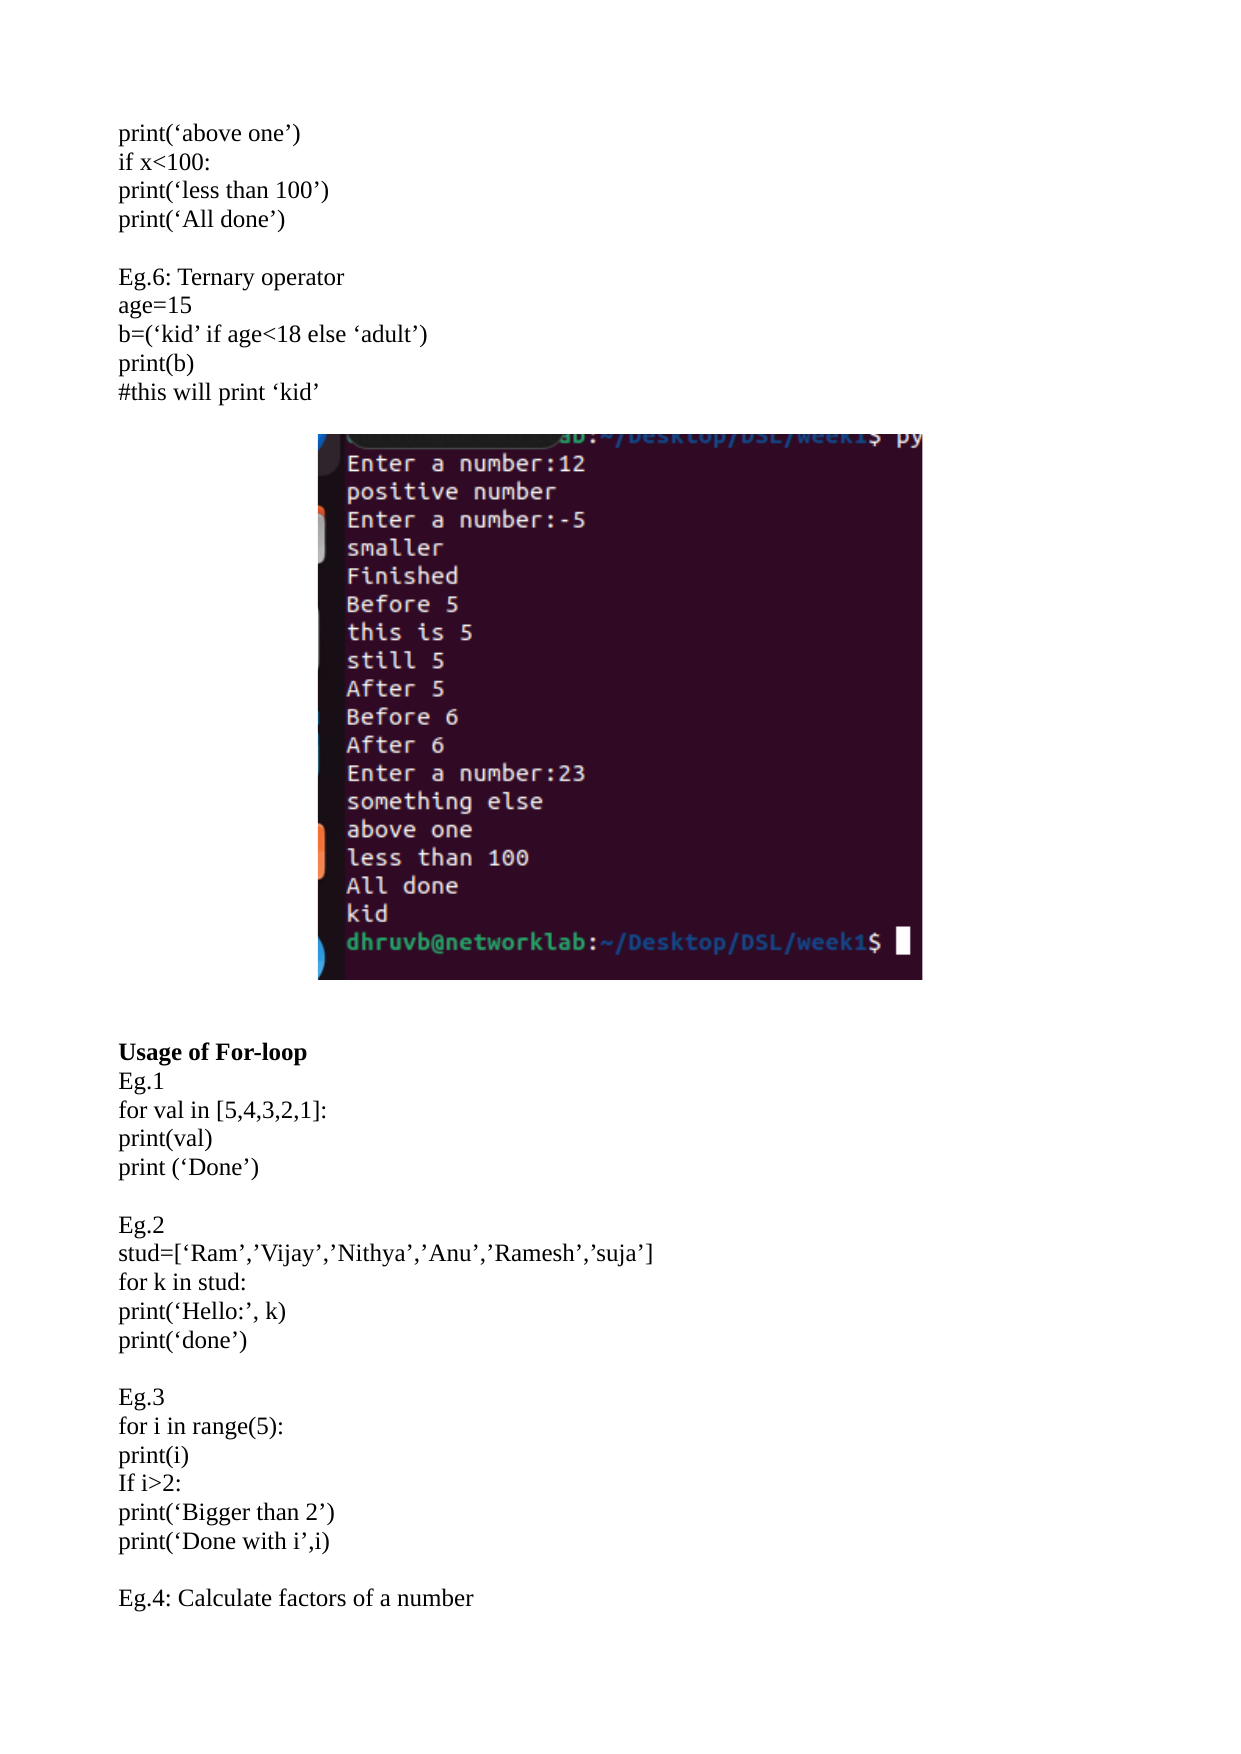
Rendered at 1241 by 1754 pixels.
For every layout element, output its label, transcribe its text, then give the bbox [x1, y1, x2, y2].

text stud=[‘Ram’,’Vijay’,’Nithya’,’Anu’,’Ramesh’,’suja’] [118, 1238, 1122, 1267]
text print(‘All done’) [118, 204, 1122, 233]
text print(‘Hello:’, k) [118, 1296, 1122, 1325]
text if x<100: [118, 147, 1122, 176]
text Usage of For-loop [118, 1037, 1122, 1066]
text for i in range(5): [118, 1411, 1122, 1440]
text Eg.3 [118, 1382, 1122, 1411]
text print(b) [118, 348, 1122, 377]
text #this will print ‘kid’ [118, 377, 1122, 406]
text print(val) [118, 1123, 1122, 1152]
text print(‘above one’) [118, 118, 1122, 147]
text print(‘Done with i’,i) [118, 1526, 1122, 1555]
text Eg.6: Ternary operator [118, 262, 1122, 291]
text Eg.4: Calculate factors of a number [118, 1583, 1122, 1612]
text for val in [5,4,3,2,1]: [118, 1095, 1122, 1123]
text print (‘Done’) [118, 1152, 1122, 1181]
text print(i) [118, 1440, 1122, 1468]
text print(‘less than 100’) [118, 176, 1122, 204]
text for k in stud: [118, 1267, 1122, 1296]
text print(‘Bigger than 2’) [118, 1497, 1122, 1526]
text Eg.1 [118, 1066, 1122, 1095]
text If i>2: [118, 1468, 1122, 1497]
text Eg.2 [118, 1210, 1122, 1238]
picture [317, 434, 923, 980]
text print(‘done’) [118, 1325, 1122, 1353]
text age=15 [118, 291, 1122, 319]
text b=(‘kid’ if age<18 else ‘adult’) [118, 319, 1122, 348]
